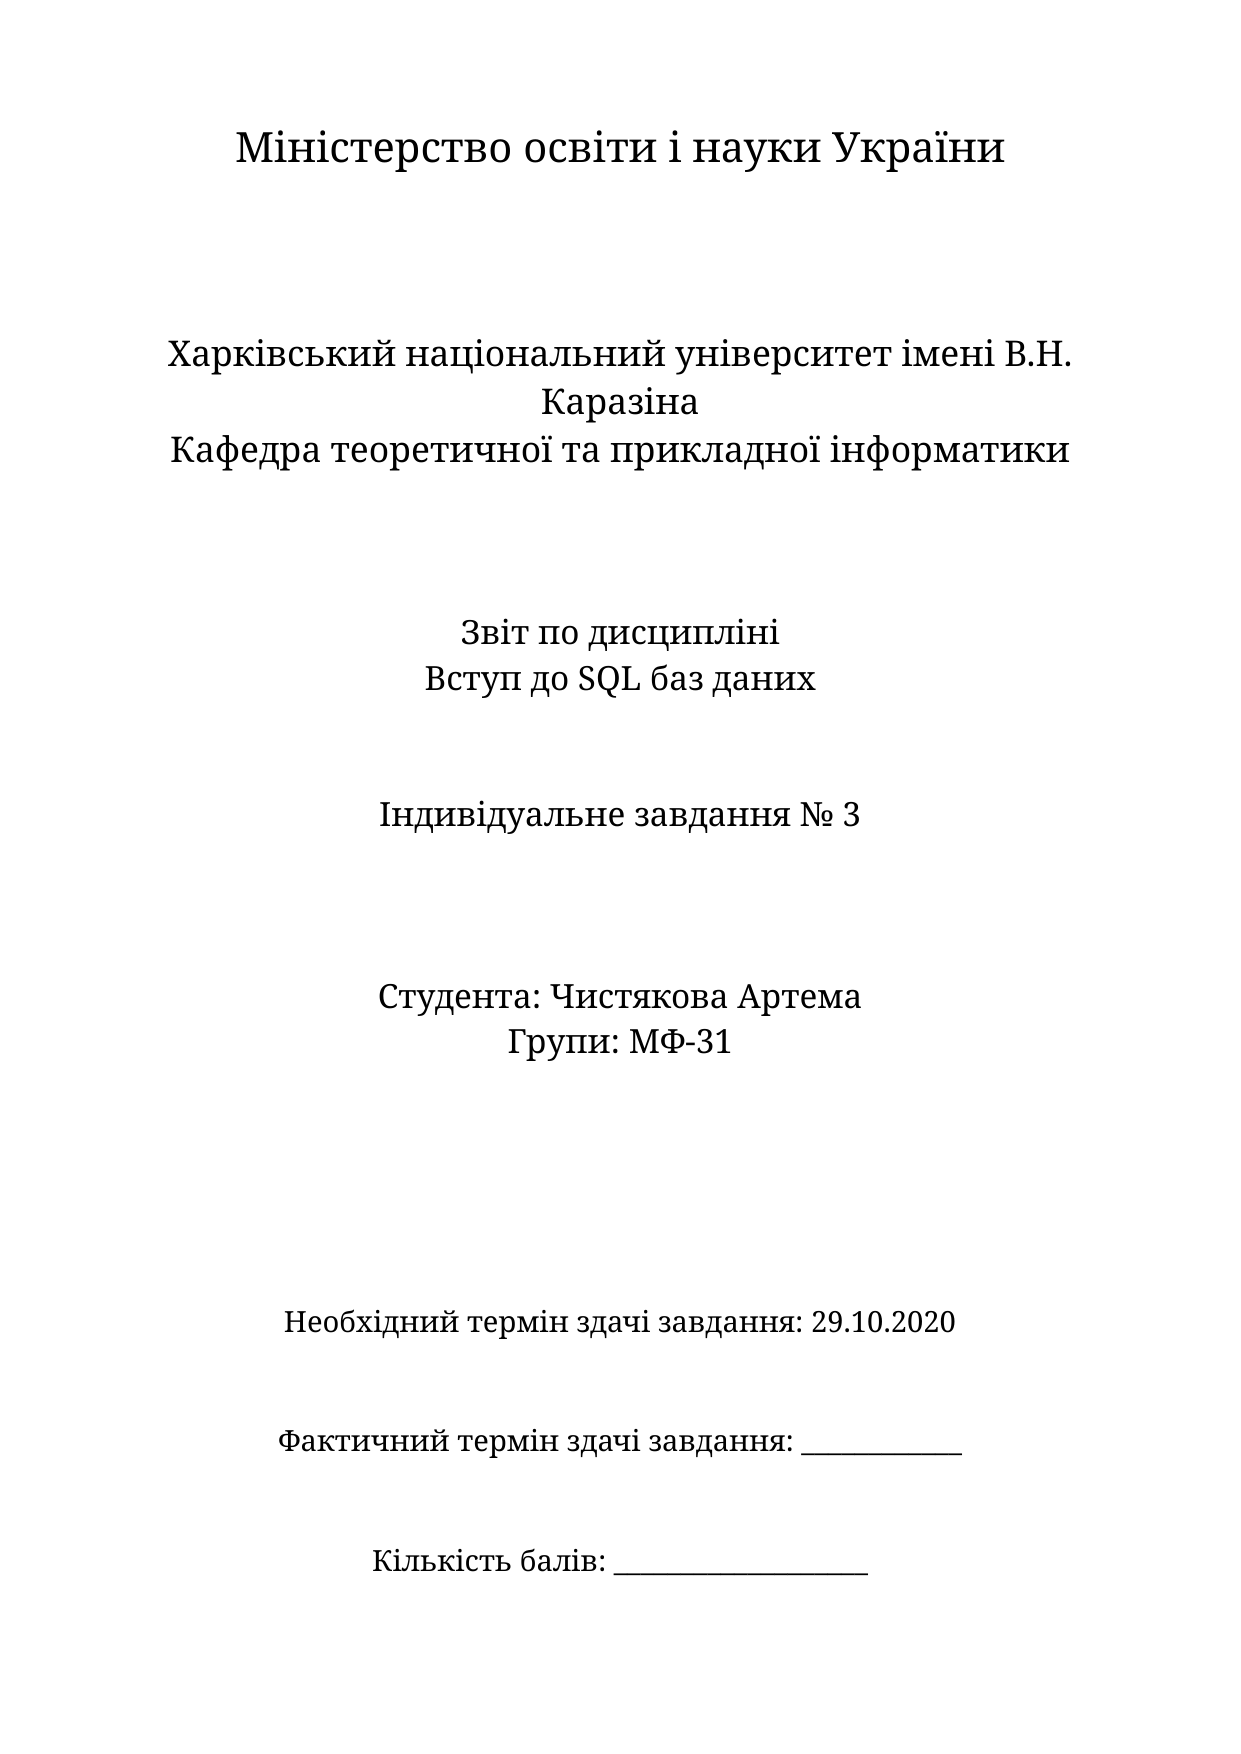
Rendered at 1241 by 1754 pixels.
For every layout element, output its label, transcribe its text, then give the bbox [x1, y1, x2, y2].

text Необхідний термін здачі завдання: 29.10.2020 [118, 1302, 1122, 1341]
text Студента: Чистякова Артема [118, 972, 1122, 1018]
text Групи: МФ-31 [118, 1018, 1122, 1063]
text Харківський національний університет імені В.Н. Каразіна [118, 328, 1122, 424]
text Індивідуальне завдання № 3 [118, 791, 1122, 836]
text Фактичний термін здачі завдання: ____________ [118, 1421, 1122, 1460]
text Кількість балів: ___________________ [118, 1540, 1122, 1579]
text Міністерство освіти і науки України [118, 118, 1122, 175]
text Вступ до SQL баз даних [118, 654, 1122, 700]
text Звіт по дисципліні [118, 609, 1122, 654]
text Кафедра теоретичної та прикладної інформатики [118, 424, 1122, 473]
